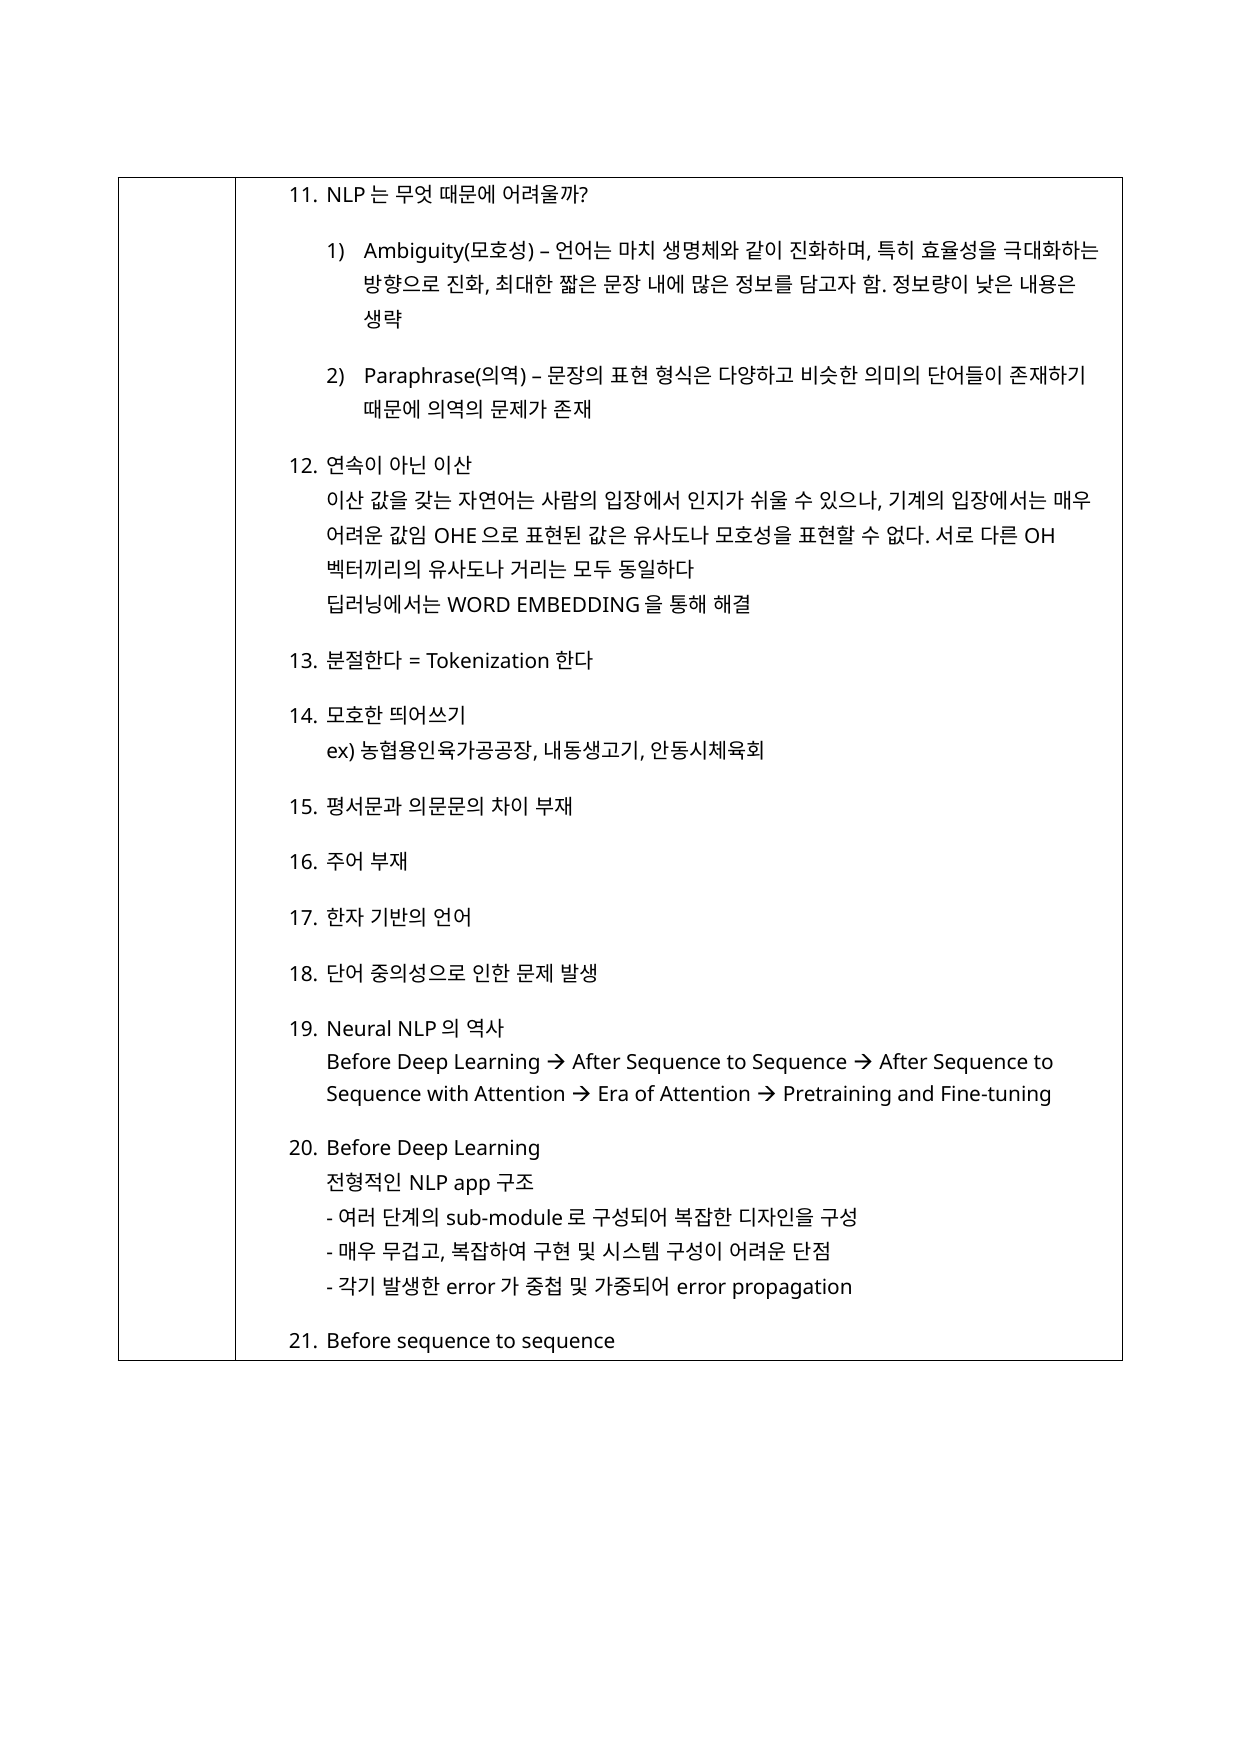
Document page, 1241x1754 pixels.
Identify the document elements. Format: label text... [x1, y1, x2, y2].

table_cell [119, 178, 235, 1360]
table_cell 언어에 대한 다양한 정의 사람들이 자신의 머리 속에 있는 생각을 다른 사람에게 나타내는 체계 사물, 행동, 생각 그리고 상태를 나타내는 체계 사람들이 자신이 가지고 있는 생각을 다른 사람들에게 전달하는 데 사용하는 방법 사람들 사이에 공유되는 의미들의 체계 문법적으로 맞는 말의 집합(절대적이 아님) 언어 공동체 내에서 이해될 수 있는 말의 집합  정보 전달 사람의 생각(의도, 정보)를 컴퓨터에게 전달하는 방법 Native Interface 사람이 이해할 수 있지만, 엄격한 문법과 모호성이 없는 형태의 전달 방식 인공언어, ex 프로그래밍 언어 사람이 실제 사용하는 형태에 가까운 전달 방식 자연 언어 자연어 처리는 무엇인가? 자연어란? - 자연어 혹은 자연 언어는 사람들이 일상적으로 쓰는 언어를 인공적으로 만들어진 언어인 인공어와 구분하여 부르는 개념 NLP - 사람이 이해하는 자연어를 컴퓨터가 이해할 수 있는 값으로 바꾸는 과정(NLU) - 더 나아가 컴퓨터가 이해할 수 있는 값을 사람이 이해하도록 바꾸는 과정 • Computer Vision • Image Recognition • Object Detection • Image Generation • Super Resolution • Natural Language Processing • Text Classification • Machine Translation • Summarization • Question Answering • Speech Processing • Speech Recognition (STT) • Speech Synthesis (TTS) • Speaker Identification • Reinforcement Learning NLP Discrete value를 다룸 – 단어, 문장 분류 문제로 접근 가능 샘플의 확률 값을 구할 수 있음 – P(x = 단어) NLP 연구 요구사항 Domain Knowledge - 언어적 지식이 필요함 Nasty Preprocessing – 전처리가 더러움 전통적인 NLP와 Deep Learning을 이용한 NLP 전통적인 NLP – Symbolic 기반 접근 NLP System with Deep Learning NLP 패러다임의 변화 효율적인 embedding을 통한 성능 개선 – 단어, 문장, context embedding NLP는 무엇 때문에 어려울까? Ambiguity(모호성) – 언어는 마치 생명체와 같이 진화하며, 특히 효율성을 극대화하는 방향으로 진화, 최대한 짧은 문장 내에 많은 정보를 담고자 함. 정보량이 낮은 내용은 생략 Paraphrase(의역) – 문장의 표현 형식은 다양하고 비슷한 의미의 단어들이 존재하기 때문에 의역의 문제가 존재 연속이 아닌 이산 이산 값을 갖는 자연어는 사람의 입장에서 인지가 쉬울 수 있으나, 기계의 입장에서는 매우 어려운 값임 OHE으로 표현된 값은 유사도나 모호성을 표현할 수 없다. 서로 다른 OH벡터끼리의 유사도나 거리는 모두 동일하다 딥러닝에서는 WORD EMBEDDING을 통해 해결 분절한다 = Tokenization 한다 모호한 띄어쓰기 ex) 농협용인육가공공장, 내동생고기, 안동시체육회 평서문과 의문문의 차이 부재 주어 부재 한자 기반의 언어 단어 중의성으로 인한 문제 발생 Neural NLP의 역사 Before Deep Learning  After Sequence to Sequence  After Sequence to Sequence with Attention  Era of Attention  Pretraining and Fine-tuning Before Deep Learning 전형적인 NLP app 구조 - 여러 단계의 sub-module로 구성되어 복잡한 디자인을 구성 - 매우 무겁고, 복잡하여 구현 및 시스템 구성이 어려운 단점 - 각기 발생한 error가 중첩 및 가중되어 error propagation Before sequence to sequence After Sequence to Sequence with Attention era of Attention NLP Project Workflow : 문제 정의  데이터 수집  데이터 전처리 및 분석  알고리즘 적용(모델 설계)  평가  배포 전처리 Workflow : 데이터(코퍼스) 수집  정제  레이블링(Optional)  Tokenization  Subword Segmentation(Optional)  Batchify 말뭉치(Corpus)란? 자연어 처리를 위한 방대한 양의 데이터 모음을 코퍼스라고 한다. 언어 분석에 사용되는 실제 언어의 체계적 디지털 모음 둘 이상이면 Corpora(복수형) 서비스 전체 Pipeline 데이터(코퍼스) 수집 – 구입, 외주, 크롤링을 활용한 수집  정제 – 학습 데이터와 같은 방식의 정제 수행, task에 따른 노이즈 제거, 인코딩 변환  레이블링(Optional) – 문장마다 또는 단어마다 labeling을 수행  Tokenization – 학습데이터와 같은 방식의 분절 수행, 형태소 분석기를 활용하여 분절 수행  Subword Segmentation(Optional) – 학습 데이터로부터 얻은 모델을 활용하여 똑 같은 불절 수행  Batchify – 학습 데이터로부터 얻은 사전에 따른 word to index mapping  Prediction – 모델에 넣고 추론 수행, 필요에 따라 search 수행(자연어 생성)  Detokenization(Optional) – 사람이 읽을 수 있는 형태로 변환 index to word, 분절 복원 DATA CRAWLING 무한한 양의 코퍼스 수집 가능 – 원하는 도메인 별로 수집 가능 DATA CLEANING – 정제 TASK에 따른 특성 – 풀고자 하는 문제의 특성에 따라 전처리 전략이 다르다 신중한 접근이 필요 ex 이모티콘 정규식을 활용한 정제 – 정규식을 활용하면 복잡한 규칙의 노이즈도 제거/치환 가능, 코딩 없이 단순히 텍스트 에디터로도 가능 Interactive 노이즈 제거 과정 규칙에 의해 노이즈를 제거하기 때문에, 노이즈를 전부 제거하는 것은 어려움 노이즈 확인  RegEx 구현  RegEx 적용(끝이 없는 과정임, 노력과 품질 사이의 trade-off, sweet spot을 찾아야 함) REGULAR EXPRESSION “[]” – 2, 3, 4, 5, c, d, e 중의 character [2345cde] “-“ - ~사이 [2-5c-e] “^” – not 개념 “()” – x를 \1에 지정, yz를 \2에 지정 ([a-z])bc([a-z]) → \1\2 예제 실습 [236, 178, 1122, 1360]
